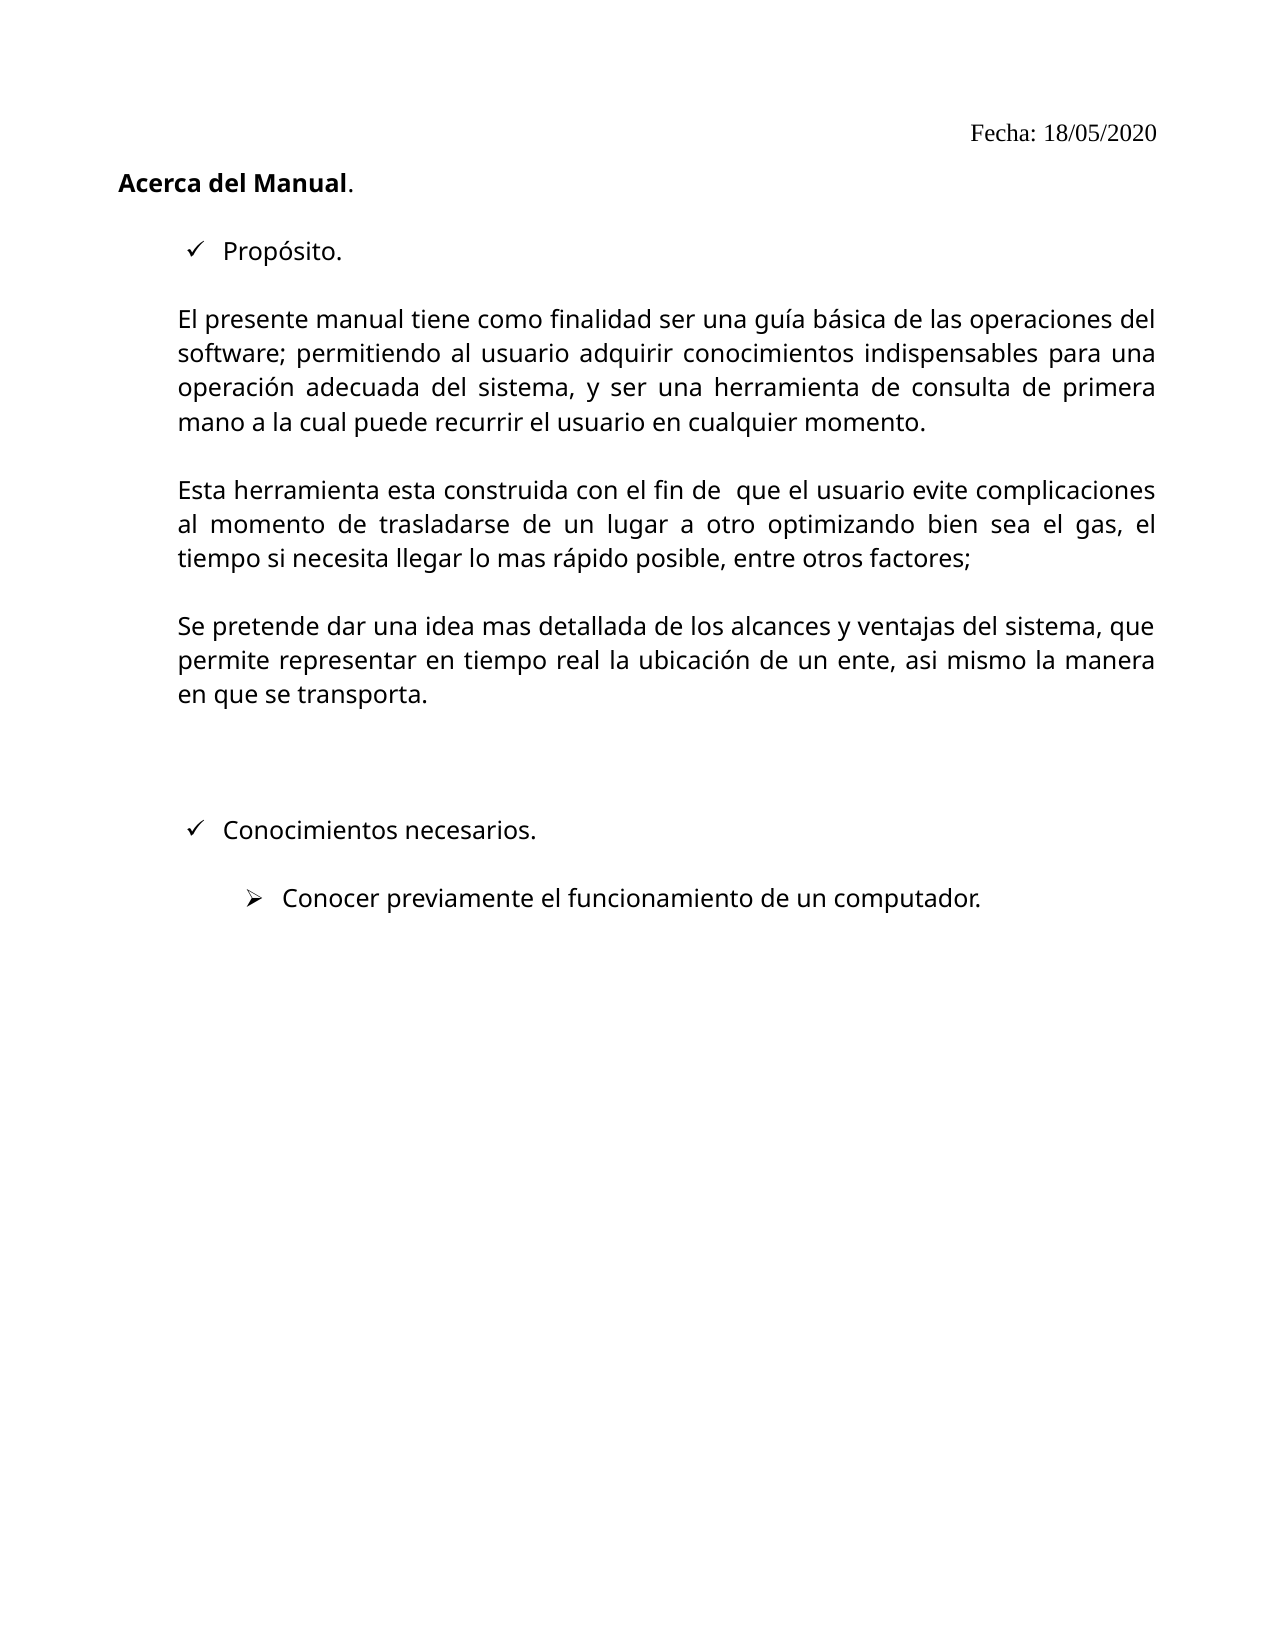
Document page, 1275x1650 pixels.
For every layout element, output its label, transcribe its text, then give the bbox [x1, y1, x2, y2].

list Propósito. [185, 234, 1157, 268]
text Fecha: 18/05/2020 [118, 118, 1157, 147]
text El presente manual tiene como finalidad ser una guía básica de las operaciones del software; permitiendo al usuario adquirir conocimientos indispensables para una operación adecuada del sistema, y ser una herramienta de consulta de primera mano a la cual puede recurrir el usuario en cualquier momento. [177, 302, 1157, 438]
text Acerca del Manual. [118, 166, 1157, 200]
list Conocer previamente el funcionamiento de un computador. [244, 881, 1157, 915]
list Conocimientos necesarios. [185, 813, 1157, 847]
text Se pretende dar una idea mas detallada de los alcances y ventajas del sistema, que permite representar en tiempo real la ubicación de un ente, asi mismo la manera en que se transporta. [177, 608, 1157, 711]
text Esta herramienta esta construida con el fin de que el usuario evite complicaciones al momento de trasladarse de un lugar a otro optimizando bien sea el gas, el tiempo si necesita llegar lo mas rápido posible, entre otros factores; [177, 472, 1157, 574]
